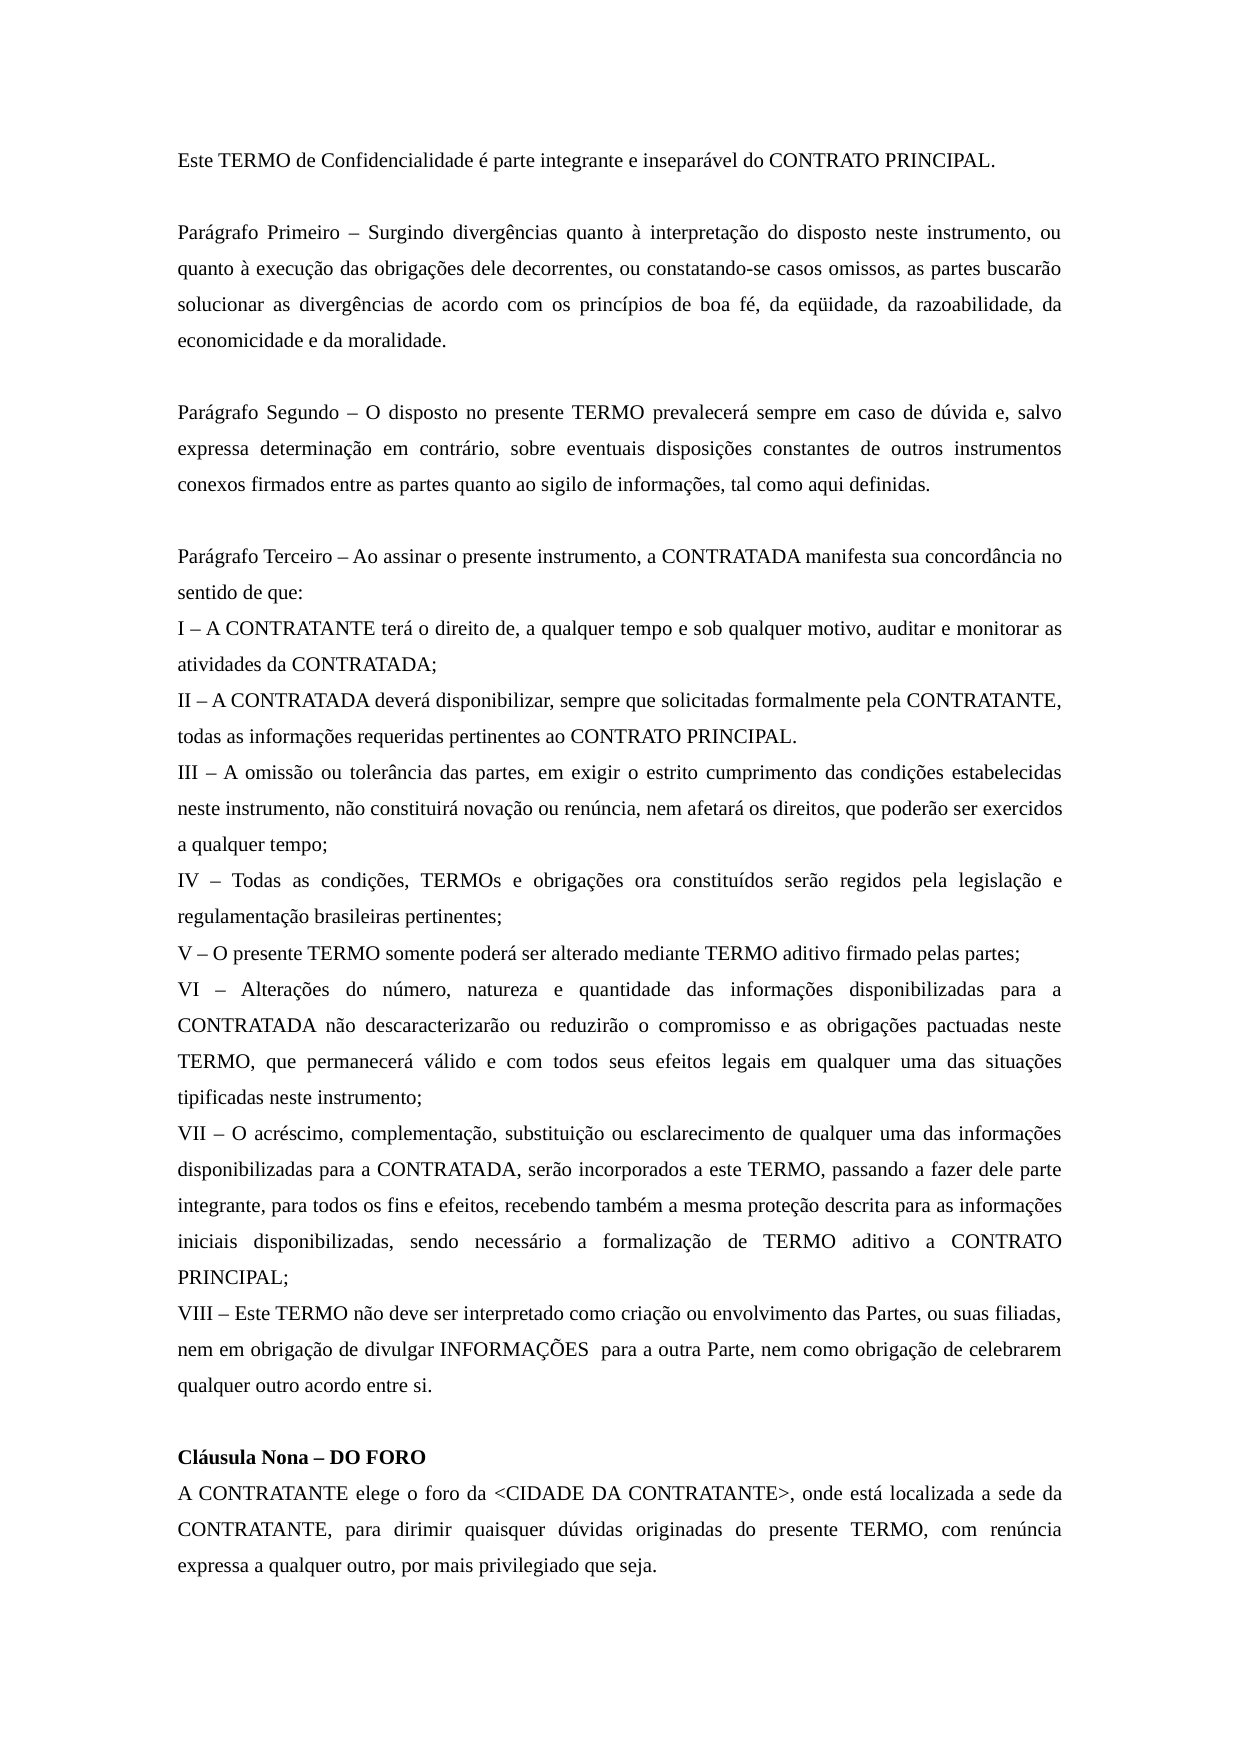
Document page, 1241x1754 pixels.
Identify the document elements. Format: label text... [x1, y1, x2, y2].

text Parágrafo Segundo – O disposto no presente TERMO prevalecerá sempre em caso de dúvida e, salvo expressa determinação em contrário, sobre eventuais disposições constantes de outros instrumentos conexos firmados entre as partes quanto ao sigilo de informações, tal como aqui definidas. [177, 400, 1063, 496]
text V – O presente TERMO somente poderá ser alterado mediante TERMO aditivo firmado pelas partes; [177, 941, 1063, 964]
text Este TERMO de Confidencialidade é parte integrante e inseparável do CONTRATO PRINCIPAL. [177, 148, 1063, 172]
text II – A CONTRATADA deverá disponibilizar, sempre que solicitadas formalmente pela CONTRATANTE, todas as informações requeridas pertinentes ao CONTRATO PRINCIPAL. [177, 688, 1063, 748]
text III – A omissão ou tolerância das partes, em exigir o estrito cumprimento das condições estabelecidas neste instrumento, não constituirá novação ou renúncia, nem afetará os direitos, que poderão ser exercidos a qualquer tempo; [177, 760, 1063, 856]
text Cláusula Nona – DO FORO [177, 1445, 1063, 1469]
text VII – O acréscimo, complementação, substituição ou esclarecimento de qualquer uma das informações disponibilizadas para a CONTRATADA, serão incorporados a este TERMO, passando a fazer dele parte integrante, para todos os fins e efeitos, recebendo também a mesma proteção descrita para as informações iniciais disponibilizadas, sendo necessário a formalização de TERMO aditivo a CONTRATO PRINCIPAL; [177, 1121, 1063, 1289]
text I – A CONTRATANTE terá o direito de, a qualquer tempo e sob qualquer motivo, auditar e monitorar as atividades da CONTRATADA; [177, 616, 1063, 676]
text VIII – Este TERMO não deve ser interpretado como criação ou envolvimento das Partes, ou suas filiadas, nem em obrigação de divulgar INFORMAÇÕES para a outra Parte, nem como obrigação de celebrarem qualquer outro acordo entre si. [177, 1301, 1063, 1397]
text VI – Alterações do número, natureza e quantidade das informações disponibilizadas para a CONTRATADA não descaracterizarão ou reduzirão o compromisso e as obrigações pactuadas neste TERMO, que permanecerá válido e com todos seus efeitos legais em qualquer uma das situações tipificadas neste instrumento; [177, 977, 1063, 1109]
text IV – Todas as condições, TERMOs e obrigações ora constituídos serão regidos pela legislação e regulamentação brasileiras pertinentes; [177, 868, 1063, 928]
text A CONTRATANTE elege o foro da <CIDADE DA CONTRATANTE>, onde está localizada a sede da CONTRATANTE, para dirimir quaisquer dúvidas originadas do presente TERMO, com renúncia expressa a qualquer outro, por mais privilegiado que seja. [177, 1481, 1063, 1577]
text Parágrafo Primeiro – Surgindo divergências quanto à interpretação do disposto neste instrumento, ou quanto à execução das obrigações dele decorrentes, ou constatando-se casos omissos, as partes buscarão solucionar as divergências de acordo com os princípios de boa fé, da eqüidade, da razoabilidade, da economicidade e da moralidade. [177, 220, 1063, 352]
text Parágrafo Terceiro – Ao assinar o presente instrumento, a CONTRATADA manifesta sua concordância no sentido de que: [177, 544, 1063, 604]
